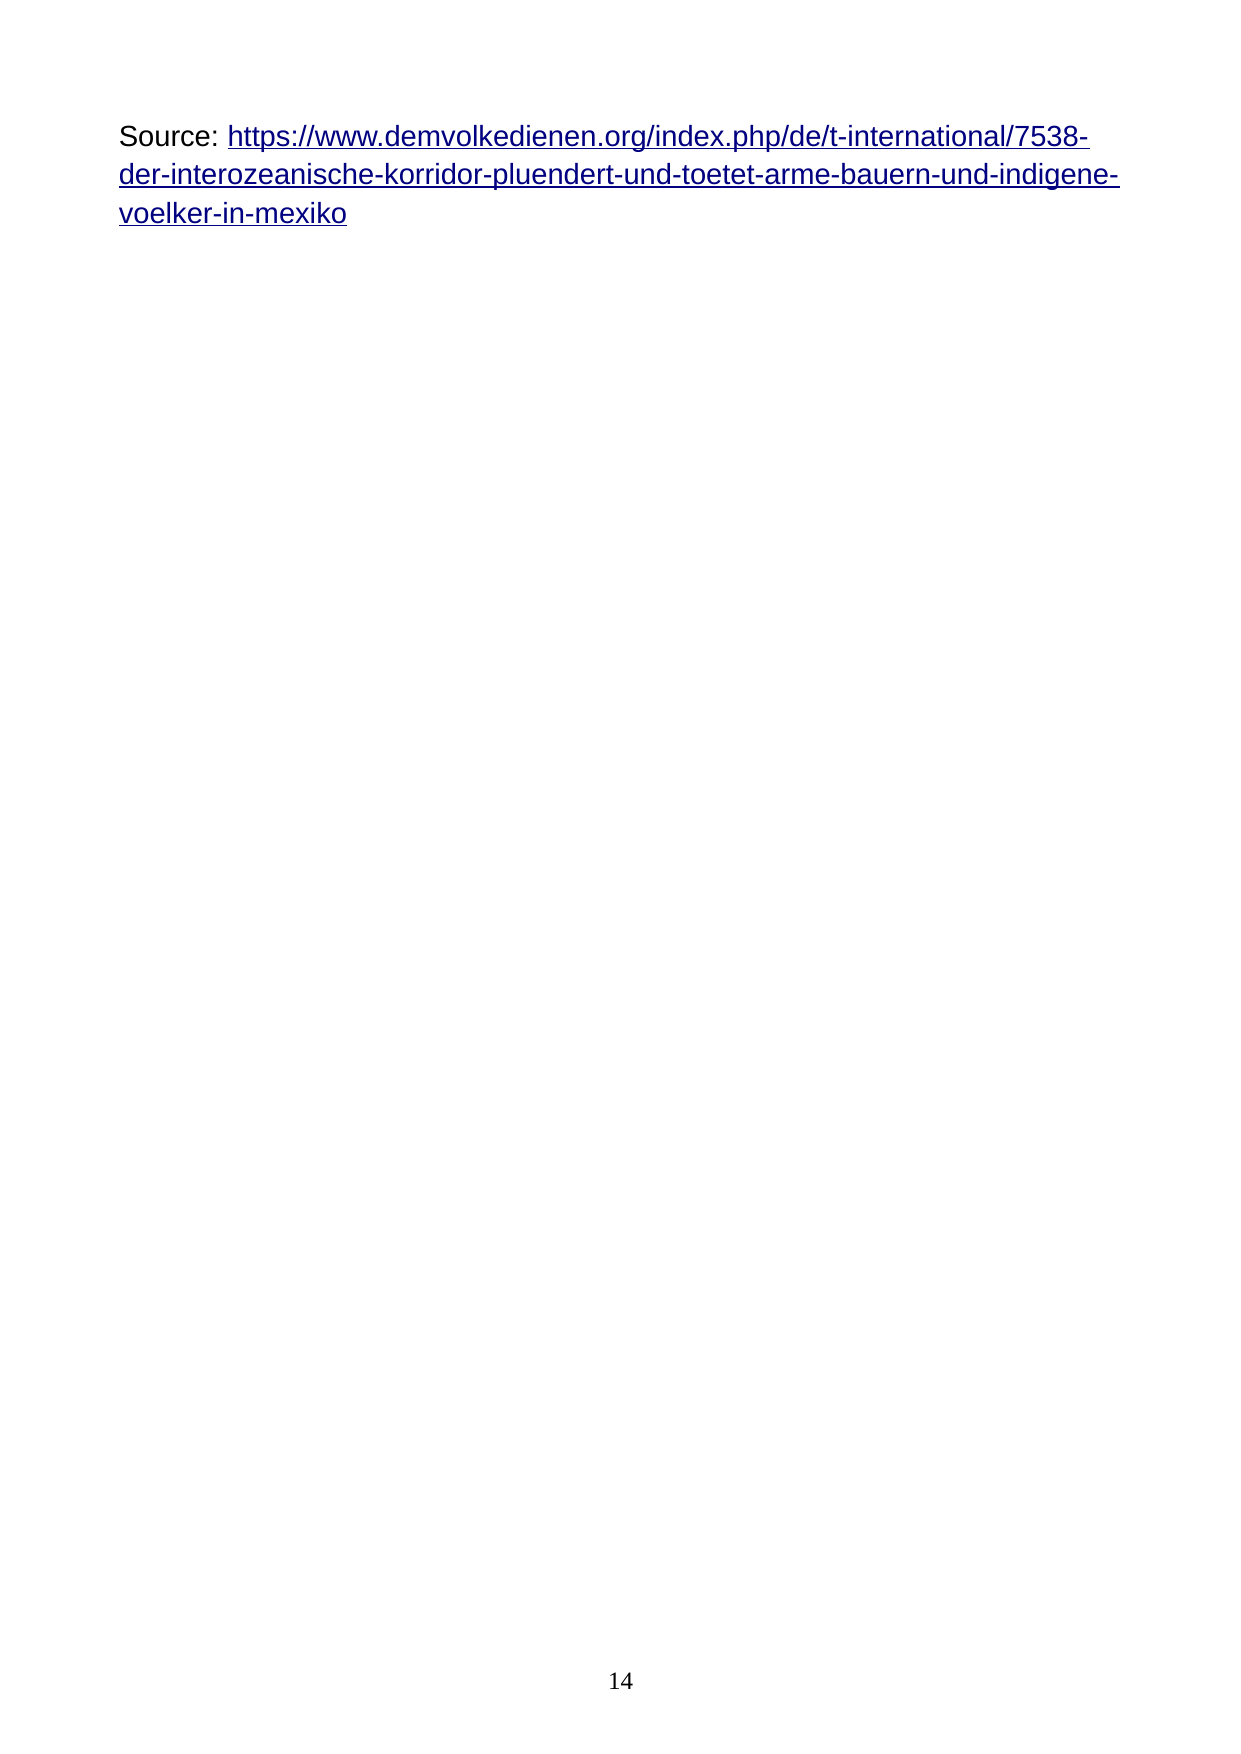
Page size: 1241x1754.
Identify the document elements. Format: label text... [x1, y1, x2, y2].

text Source: https://www.demvolkedienen.org/index.php/de/t-international/7538-der-interozeanische-korridor-pluendert-und-toetet-arme-bauern-und-indigene-voelker-in-mexiko [118, 118, 1122, 229]
